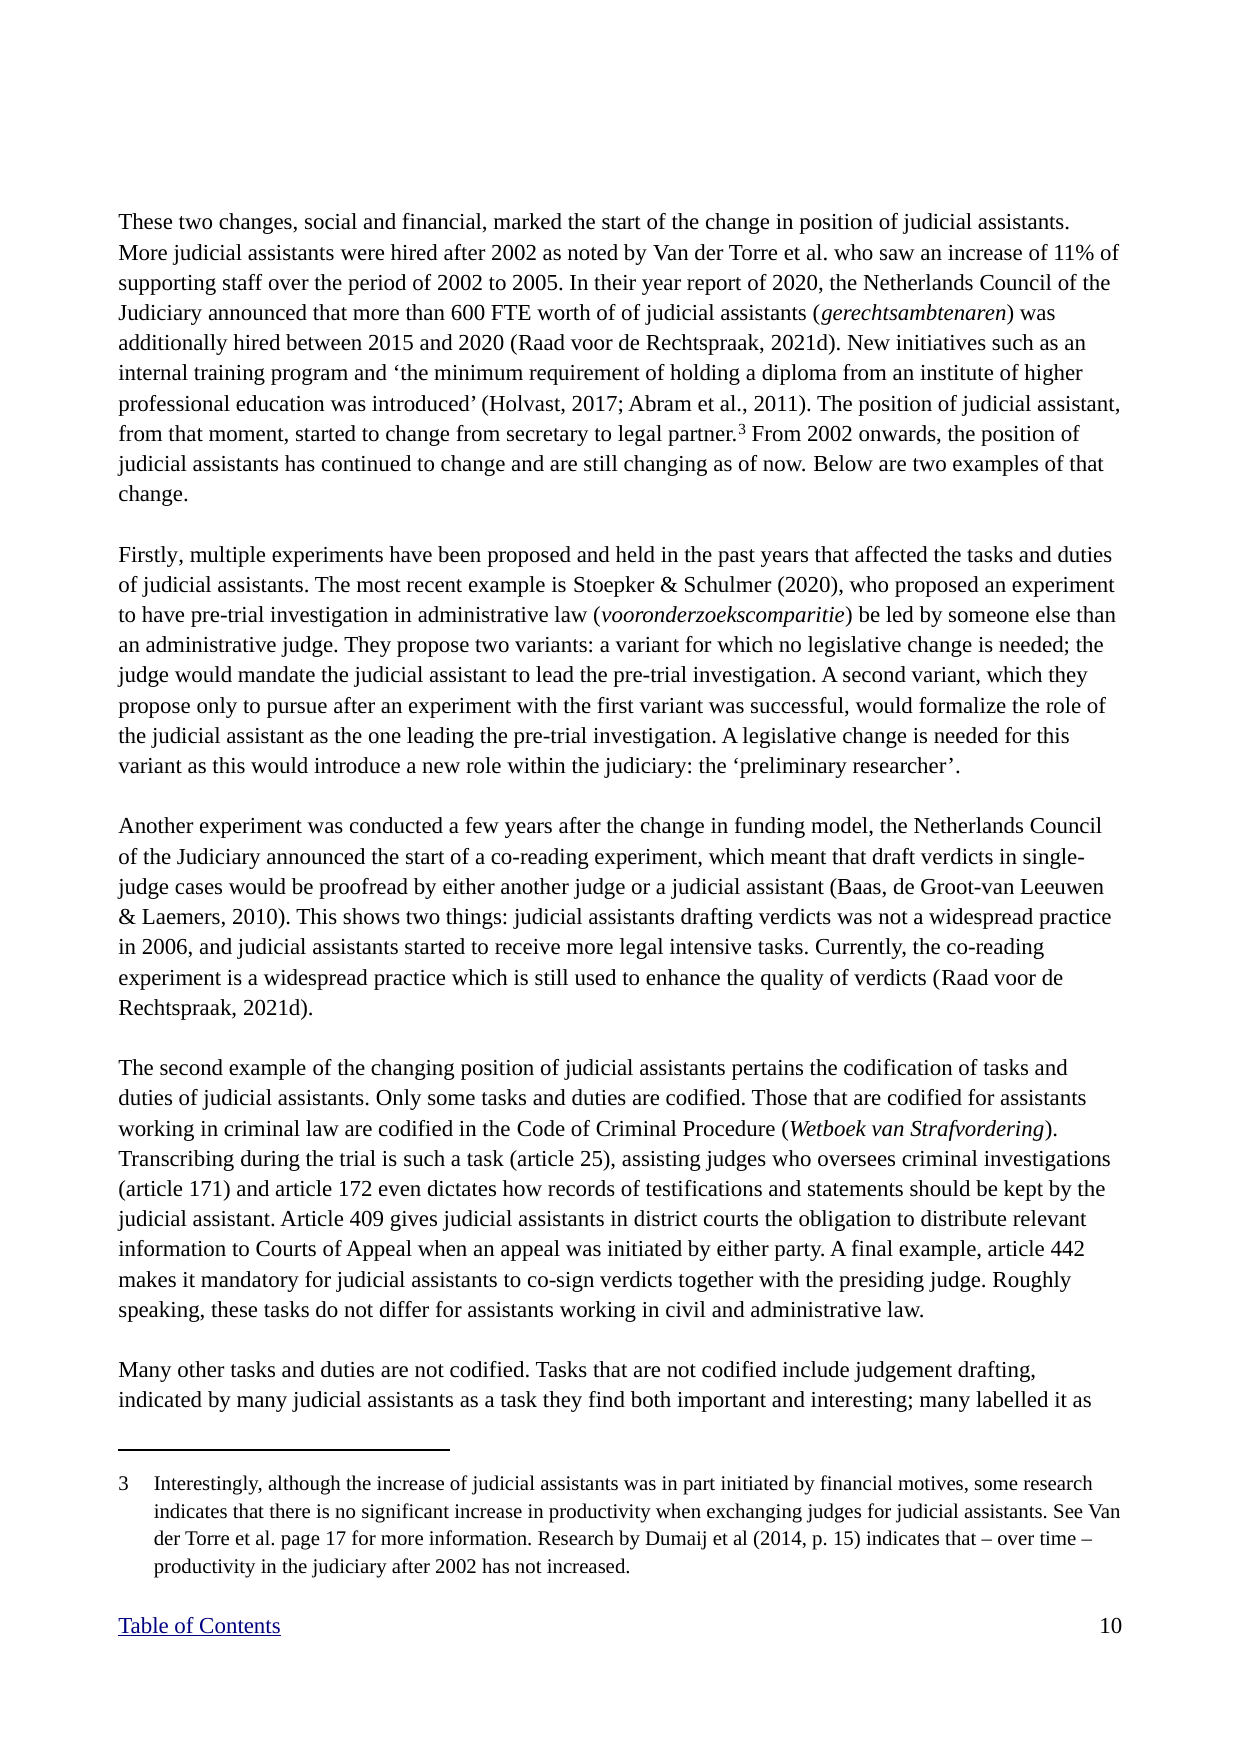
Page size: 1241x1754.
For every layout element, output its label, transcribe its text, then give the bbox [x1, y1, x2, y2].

text Many other tasks and duties are not codified. Tasks that are not codified include judgement drafting, indicated by many judicial assistants as a task they find both important and interesting; many labelled it as [118, 1356, 1122, 1413]
text Another experiment was conducted a few years after the change in funding model, the Netherlands Council of the Judiciary announced the start of a co-reading experiment, which meant that draft verdicts in single-judge cases would be proofread by either another judge or a judicial assistant (Baas, de Groot-van Leeuwen & Laemers, 2010). This shows two things: judicial assistants drafting verdicts was not a widespread practice in 2006, and judicial assistants started to receive more legal intensive tasks. Currently, the co-reading experiment is a widespread practice which is still used to enhance the quality of verdicts (Raad voor de Rechtspraak, 2021d). [118, 812, 1122, 1020]
text Interestingly, although the increase of judicial assistants was in part initiated by financial motives, some research indicates that there is no significant increase in productivity when exchanging judges for judicial assistants. See Van der Torre et al. page 17 for more information. Research by Dumaij et al (2014, p. 15) indicates that – over time – productivity in the judiciary after 2002 has not increased. [118, 1471, 1122, 1578]
text These two changes, social and financial, marked the start of the change in position of judicial assistants. More judicial assistants were hired after 2002 as noted by Van der Torre et al. who saw an increase of 11% of supporting staff over the period of 2002 to 2005. In their year report of 2020, the Netherlands Council of the Judiciary announced that more than 600 FTE worth of of judicial assistants (gerechtsambtenaren) was additionally hired between 2015 and 2020 (Raad voor de Rechtspraak, 2021d). New initiatives such as an internal training program and ‘the minimum requirement of holding a diploma from an institute of higher professional education was introduced’ (Holvast, 2017; Abram et al., 2011). The position of judicial assistant, from that moment, started to change from secretary to legal partner. From 2002 onwards, the position of judicial assistants has continued to change and are still changing as of now. Below are two examples of that change. [118, 208, 1122, 507]
text Firstly, multiple experiments have been proposed and held in the past years that affected the tasks and duties of judicial assistants. The most recent example is Stoepker & Schulmer (2020), who proposed an experiment to have pre-trial investigation in administrative law (vooronderzoekscomparitie) be led by someone else than an administrative judge. They propose two variants: a variant for which no legislative change is needed; the judge would mandate the judicial assistant to lead the pre-trial investigation. A second variant, which they propose only to pursue after an experiment with the first variant was successful, would formalize the role of the judicial assistant as the one leading the pre-trial investigation. A legislative change is needed for this variant as this would introduce a new role within the judiciary: the ‘preliminary researcher’. [118, 541, 1122, 778]
text The second example of the changing position of judicial assistants pertains the codification of tasks and duties of judicial assistants. Only some tasks and duties are codified. Those that are codified for assistants working in criminal law are codified in the Code of Criminal Procedure (Wetboek van Strafvordering). Transcribing during the trial is such a task (article 25), assisting judges who oversees criminal investigations (article 171) and article 172 even dictates how records of testifications and statements should be kept by the judicial assistant. Article 409 gives judicial assistants in district courts the obligation to distribute relevant information to Courts of Appeal when an appeal was initiated by either party. A final example, article 442 makes it mandatory for judicial assistants to co-sign verdicts together with the presiding judge. Roughly speaking, these tasks do not differ for assistants working in civil and administrative law. [118, 1054, 1122, 1322]
